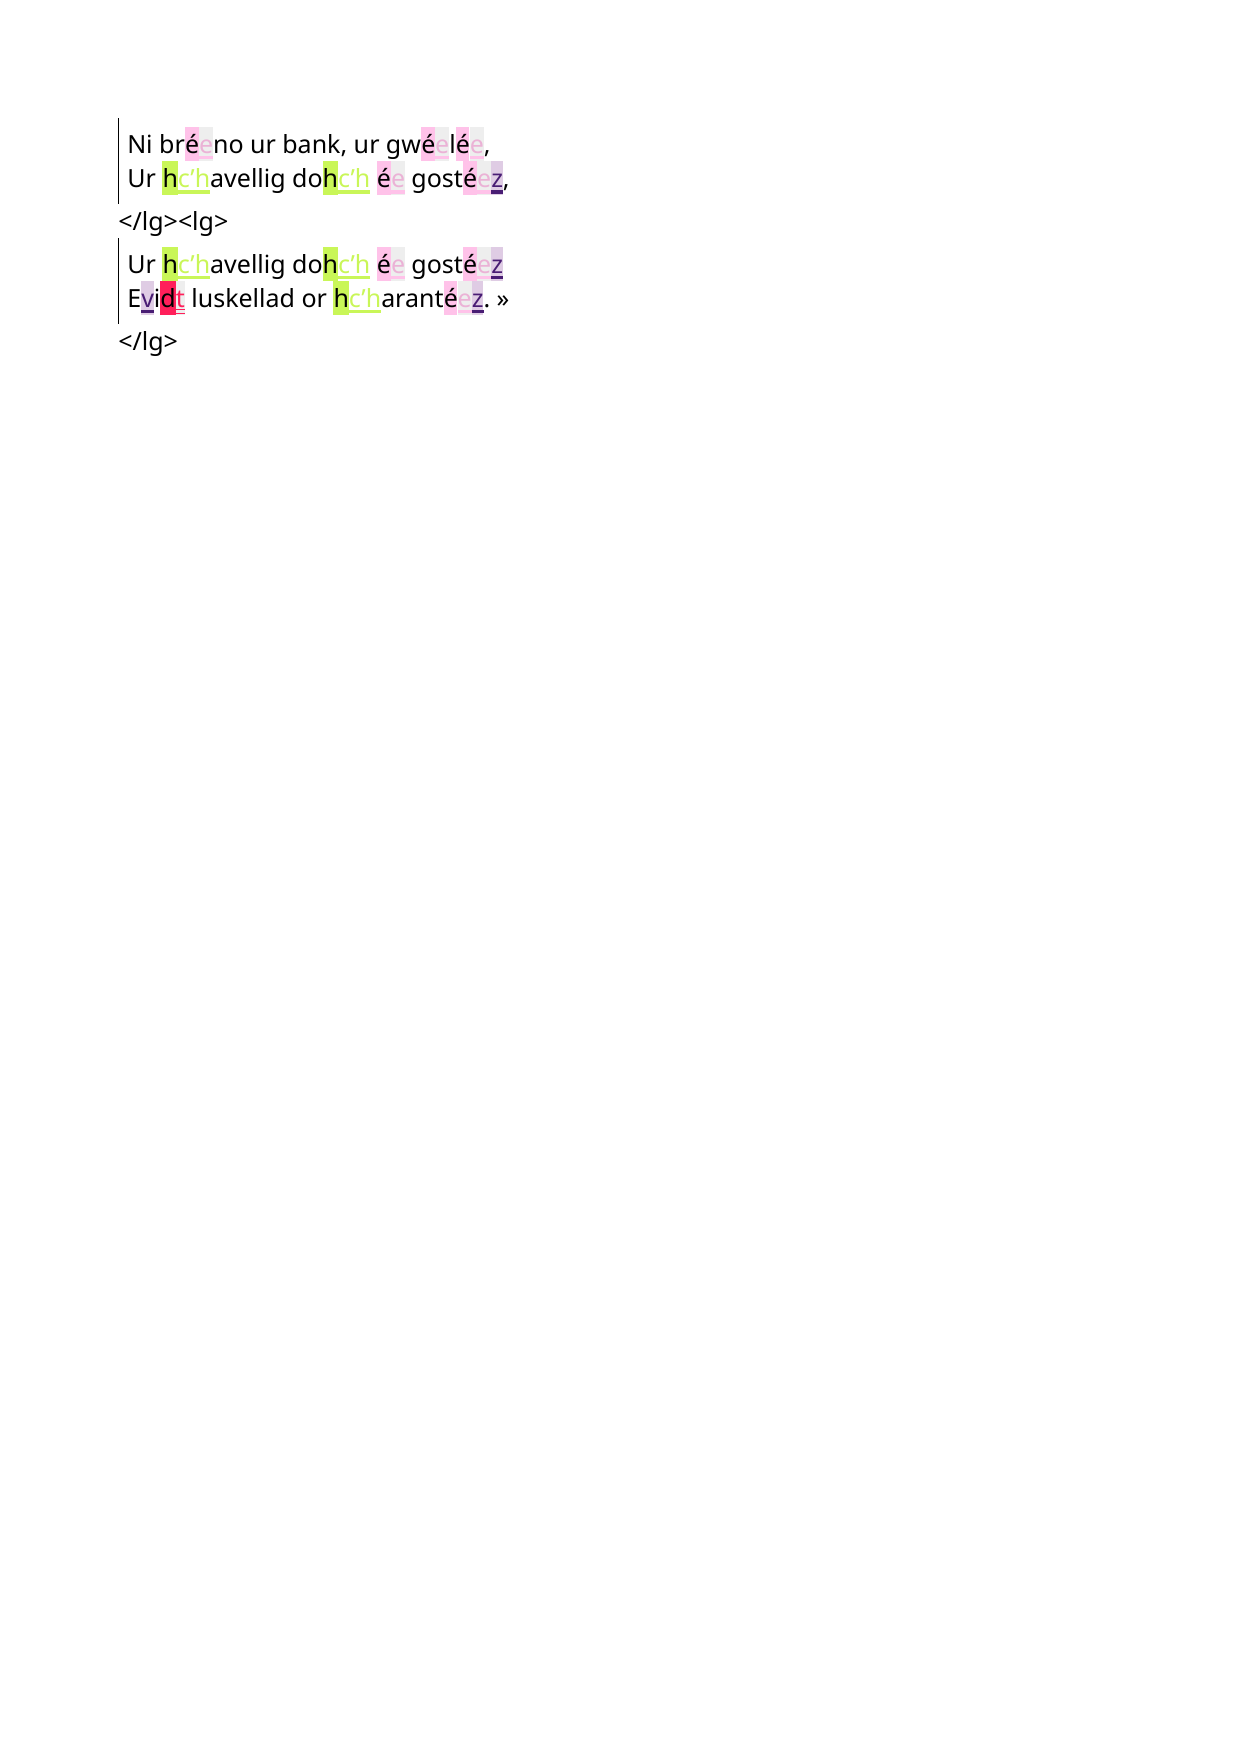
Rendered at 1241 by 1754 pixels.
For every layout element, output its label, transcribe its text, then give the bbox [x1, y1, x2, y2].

text Evidt luskellad or hc’harantéez. » [119, 281, 1122, 324]
text </lg><lg> [118, 204, 1122, 238]
text Ur hc’havellig dohc’h ée gostéez, [119, 161, 1122, 204]
text Ur hc’havellig dohc’h ée gostéez [119, 238, 1122, 281]
text </lg> [118, 324, 1122, 358]
text Ni bréeno ur bank, ur gwéelée, [119, 118, 1122, 161]
